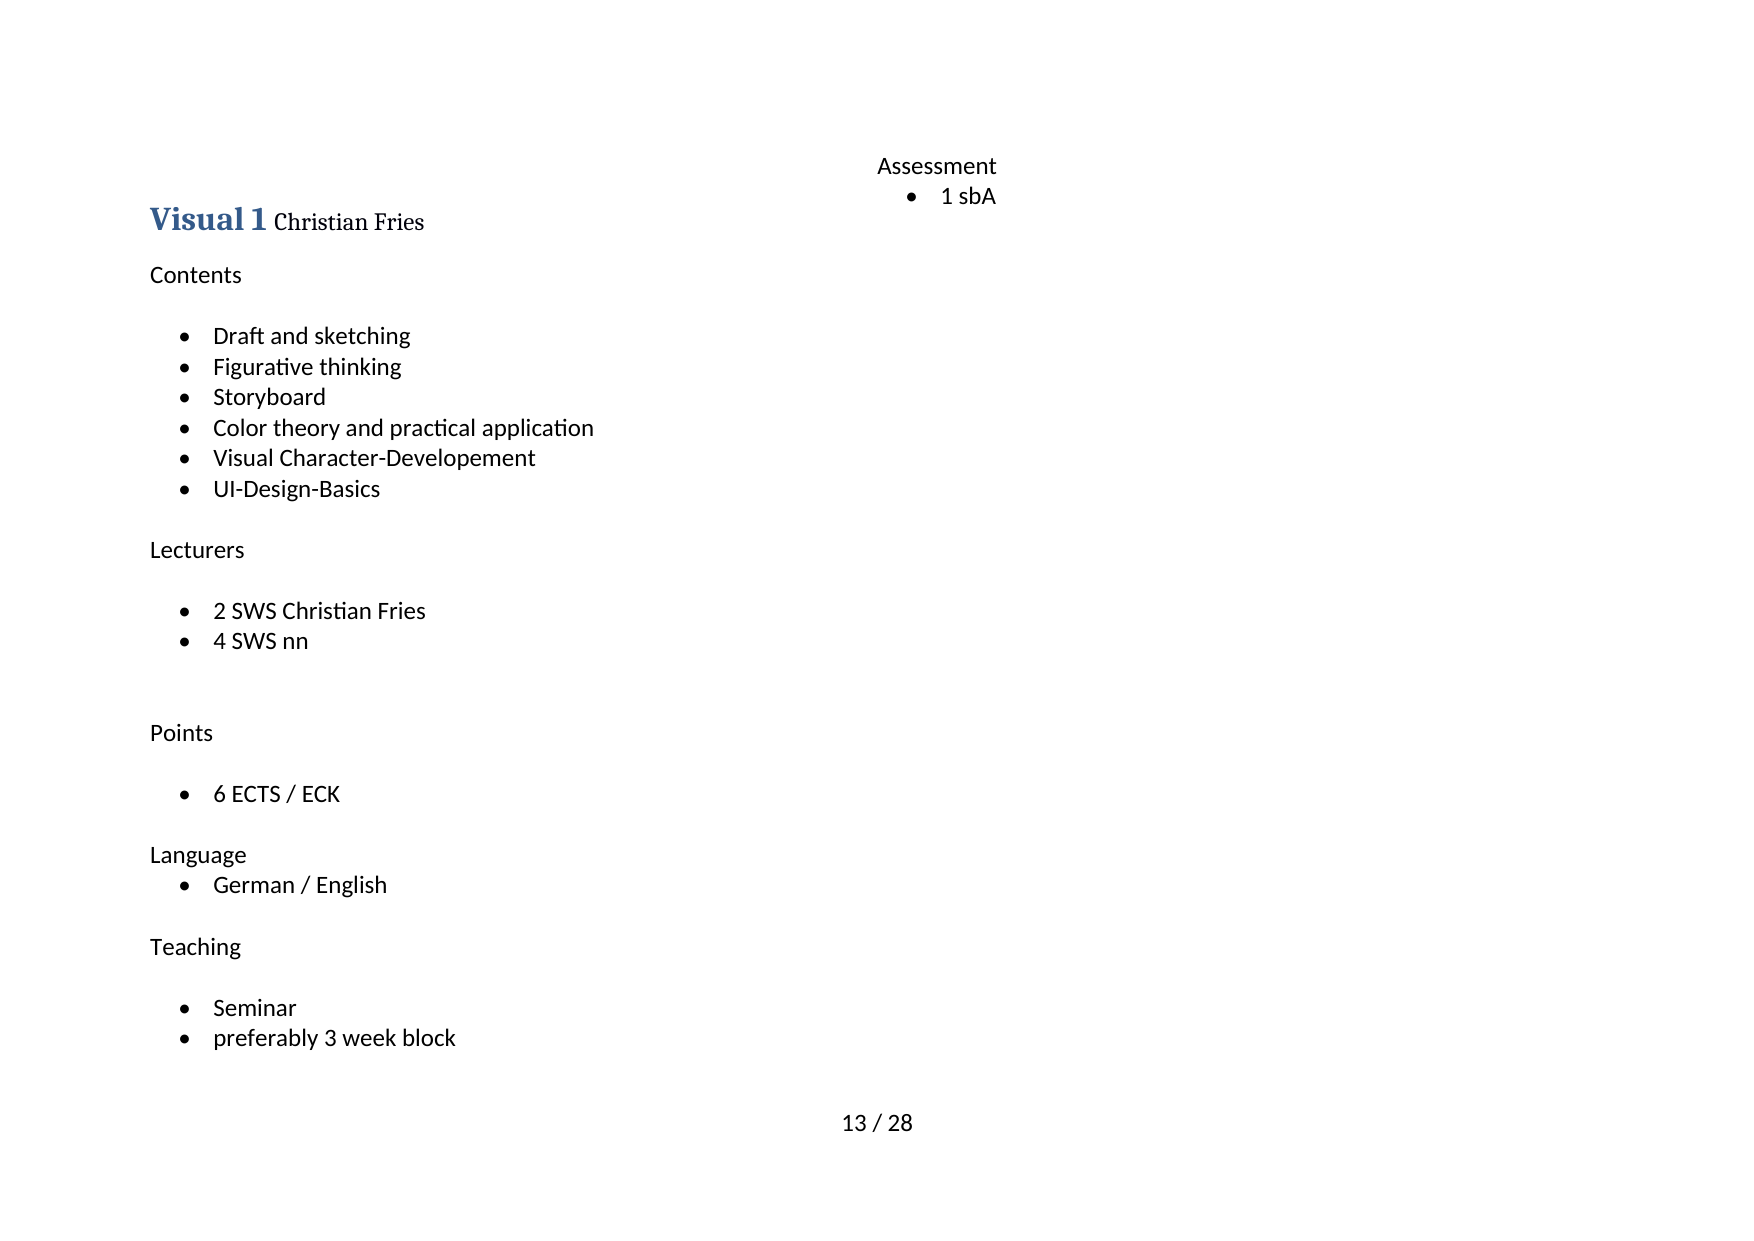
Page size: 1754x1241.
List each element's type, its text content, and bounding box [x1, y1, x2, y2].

text • Draft and sketching [150, 320, 877, 351]
text • UI-Design-Basics [150, 473, 877, 503]
text • Storyboard [150, 381, 877, 412]
text Contents [150, 259, 877, 290]
text • Color theory and practical application [150, 412, 877, 442]
text • Figurative thinking [150, 351, 877, 381]
text • 4 SWS nn [150, 625, 877, 656]
text • Seminar [150, 992, 877, 1022]
subtitle Visual 1 Christian Fries [150, 200, 877, 238]
text • 1 sbA [877, 181, 1604, 211]
text Points [150, 717, 877, 747]
text • 6 ECTS / ECK [150, 778, 877, 808]
text Language [150, 839, 877, 869]
text • preferably 3 week block [150, 1022, 877, 1053]
text • Visual Character-Developement [150, 442, 877, 473]
text Assessment [877, 150, 1604, 181]
text Teaching [150, 931, 877, 961]
text • German / English [150, 869, 877, 900]
text Lecturers [150, 534, 877, 564]
text • 2 SWS Christian Fries [150, 595, 877, 625]
